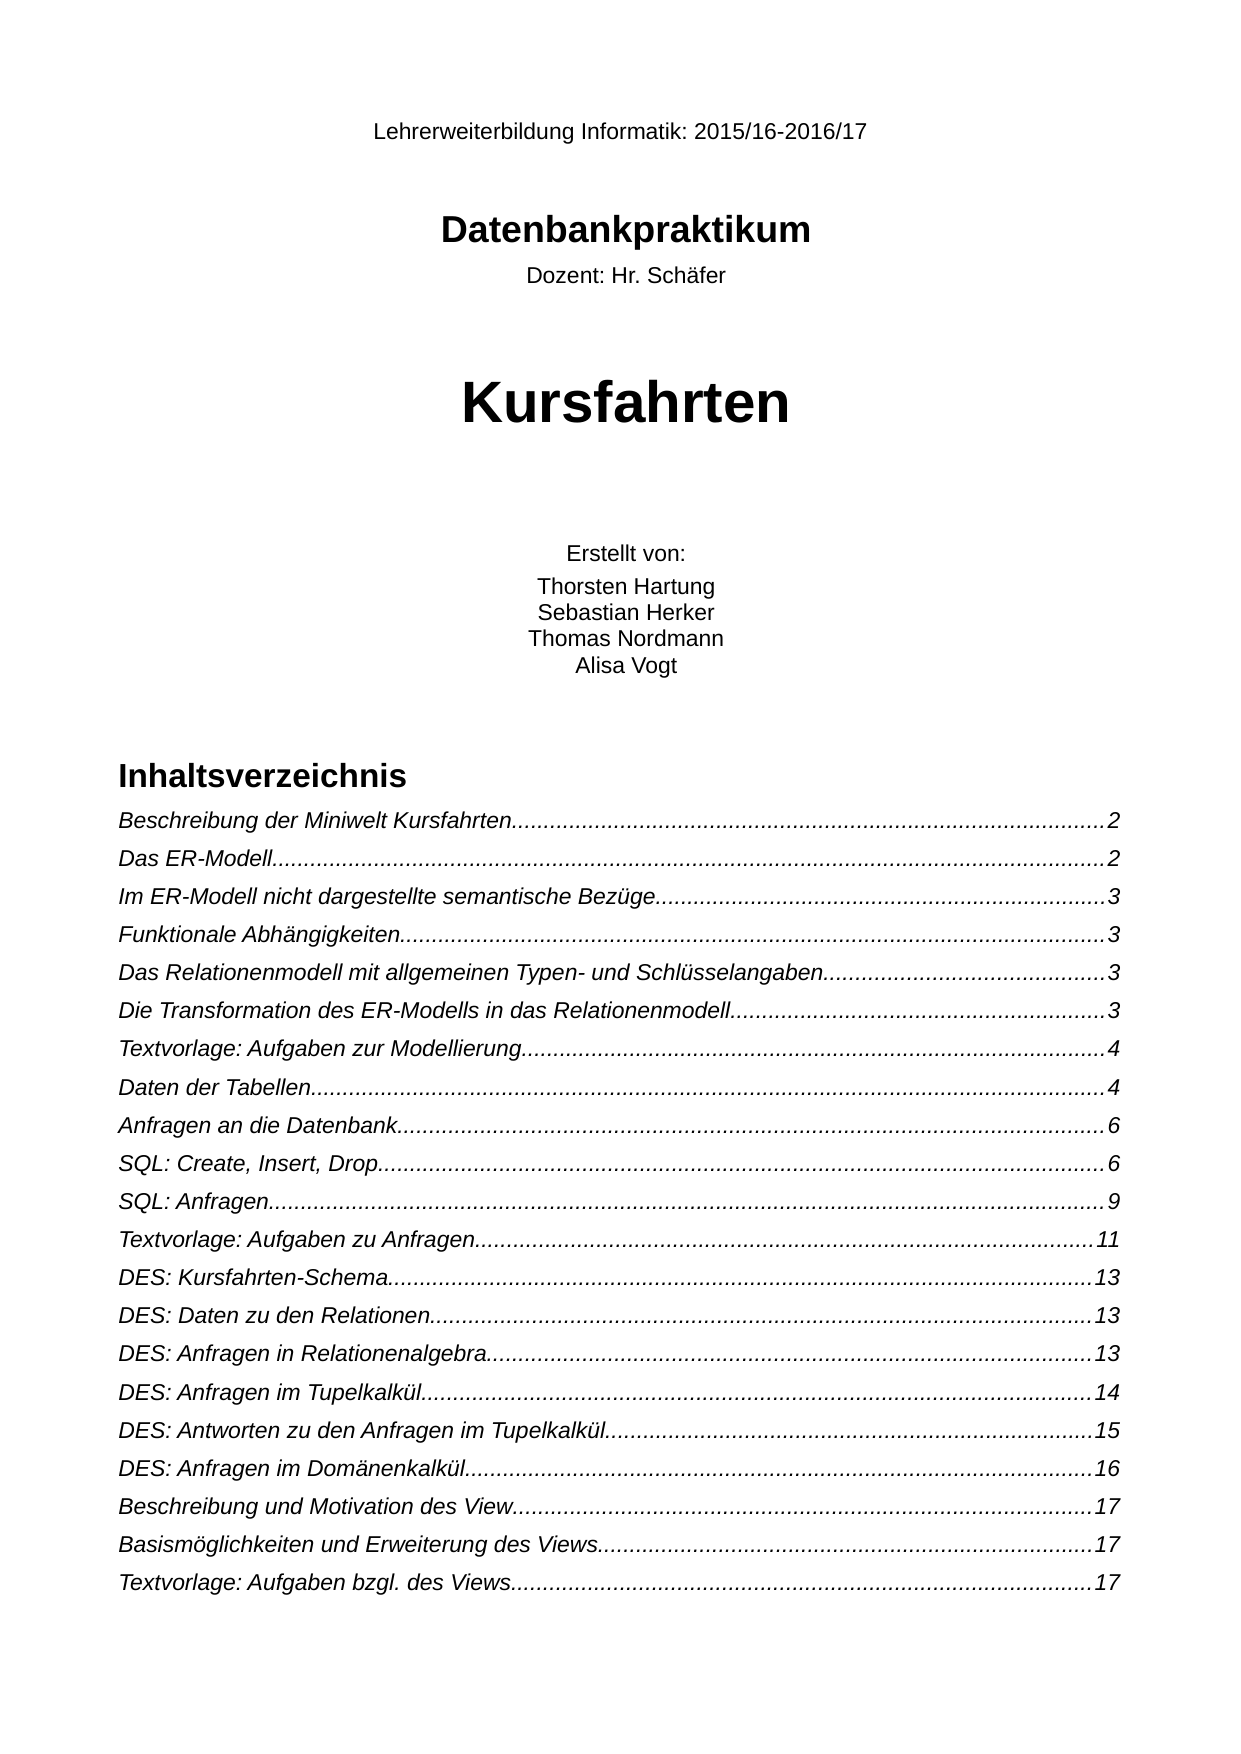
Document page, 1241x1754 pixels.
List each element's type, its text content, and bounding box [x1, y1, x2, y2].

text Thorsten Hartung [118, 573, 1122, 599]
text Im ER-Modell nicht dargestellte semantische Bezüge 3 [118, 883, 1122, 909]
text Textvorlage: Aufgaben zur Modellierung 4 [118, 1035, 1122, 1062]
text Das Relationenmodell mit allgemeinen Typen- und Schlüsselangaben 3 [118, 959, 1122, 986]
text DES: Daten zu den Relationen 13 [118, 1302, 1122, 1329]
text Anfragen an die Datenbank 6 [118, 1112, 1122, 1138]
text DES: Anfragen im Tupelkalkül 14 [118, 1378, 1122, 1405]
text Alisa Vogt [118, 652, 1122, 678]
text Textvorlage: Aufgaben zu Anfragen 11 [118, 1226, 1122, 1252]
text Textvorlage: Aufgaben bzgl. des Views 17 [118, 1569, 1122, 1596]
text Beschreibung und Motivation des View 17 [118, 1493, 1122, 1519]
text Datenbankpraktikum [118, 207, 1122, 251]
text Dozent: Hr. Schäfer [118, 262, 1122, 289]
text DES: Anfragen im Domänenkalkül 16 [118, 1455, 1122, 1481]
text Basismöglichkeiten und Erweiterung des Views 17 [118, 1531, 1122, 1557]
text Das ER-Modell 2 [118, 845, 1122, 871]
text Erstellt von: [118, 540, 1122, 567]
text DES: Kursfahrten-Schema 13 [118, 1264, 1122, 1291]
text DES: Antworten zu den Anfragen im Tupelkalkül 15 [118, 1417, 1122, 1443]
text SQL: Create, Insert, Drop 6 [118, 1150, 1122, 1176]
text Sebastian Herker [118, 599, 1122, 625]
text Kursfahrten [118, 368, 1122, 435]
text Thomas Nordmann [118, 625, 1122, 652]
subtitle Inhaltsverzeichnis [118, 756, 1122, 794]
text SQL: Anfragen 9 [118, 1188, 1122, 1214]
text Funktionale Abhängigkeiten 3 [118, 921, 1122, 947]
text Daten der Tabellen 4 [118, 1073, 1122, 1100]
text Die Transformation des ER-Modells in das Relationenmodell 3 [118, 997, 1122, 1024]
text Beschreibung der Miniwelt Kursfahrten 2 [118, 807, 1122, 833]
text DES: Anfragen in Relationenalgebra 13 [118, 1340, 1122, 1367]
